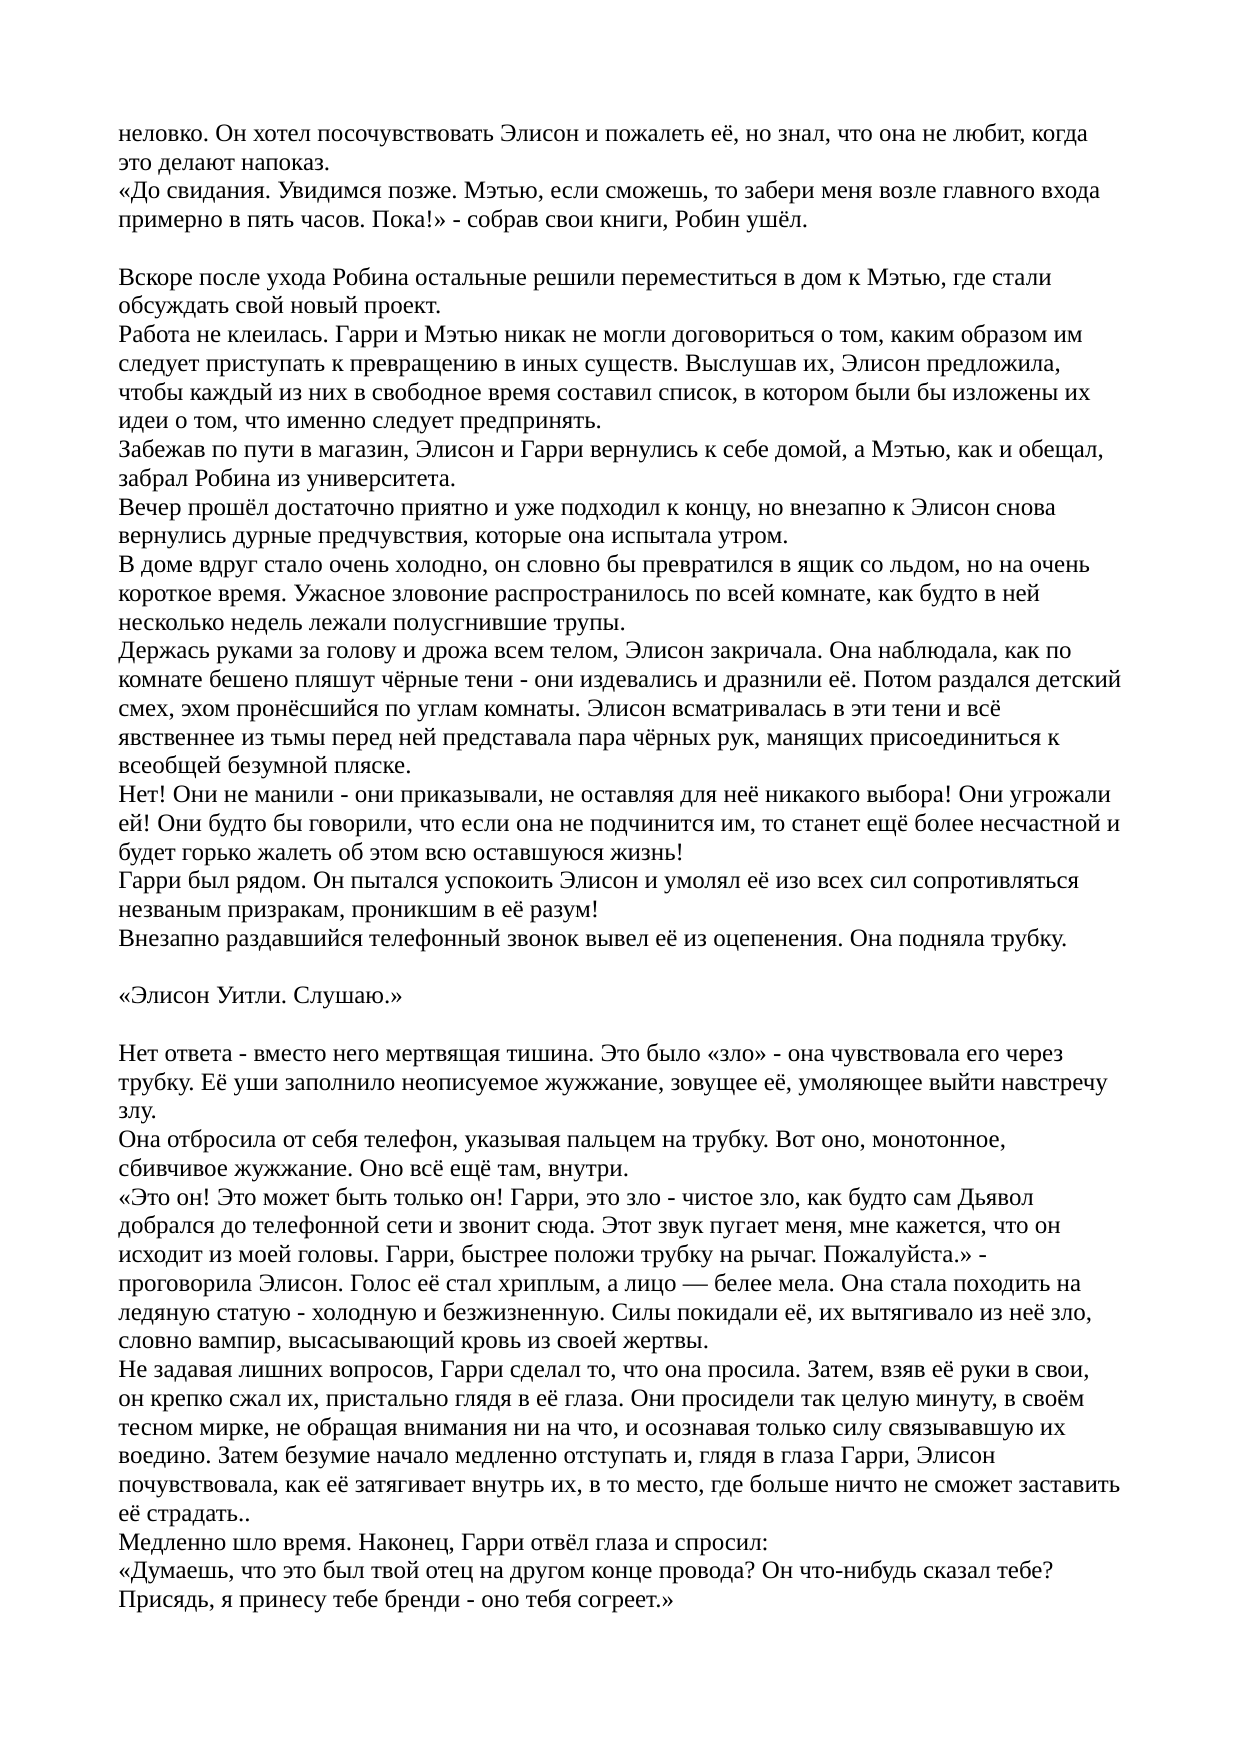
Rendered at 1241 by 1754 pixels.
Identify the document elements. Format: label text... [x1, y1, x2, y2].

text «Думаешь, что это был твой отец на другом конце провода? Он что-нибудь сказал тебе? Присядь, я принесу тебе бренди - оно тебя согреет.» [118, 1556, 1122, 1613]
text В доме вдруг стало очень холодно, он словно бы превратился в ящик со льдом, но на очень короткое время. Ужасное зловоние распространилось по всей комнате, как будто в ней несколько недель лежали полусгнившие трупы. [118, 549, 1122, 636]
text Не задавая лишних вопросов, Гарри сделал то, что она просила. Затем, взяв её руки в свои, он крепко сжал их, пристально глядя в её глаза. Они просидели так целую минуту, в своём тесном мирке, не обращая внимания ни на что, и осознавая только силу связывавшую их воедино. Затем безумие начало медленно отступать и, глядя в глаза Гарри, Элисон почувствовала, как её затягивает внутрь их, в то место, где больше ничто не сможет заставить её страдать.. [118, 1354, 1122, 1527]
text Забежав по пути в магазин, Элисон и Гарри вернулись к себе домой, а Мэтью, как и обещал, забрал Робина из университета. [118, 434, 1122, 492]
text «Это он! Это может быть только он! Гарри, это зло - чистое зло, как будто сам Дьявол добрался до телефонной сети и звонит сюда. Этот звук пугает меня, мне кажется, что он исходит из моей головы. Гарри, быстрее положи трубку на рычаг. Пожалуйста.» - проговорила Элисон. Голос её стал хриплым, а лицо — белее мела. Она стала походить на ледяную статую - холодную и безжизненную. Силы покидали её, их вытягивало из неё зло, словно вампир, высасывающий кровь из своей жертвы. [118, 1182, 1122, 1354]
text Вечер прошёл достаточно приятно и уже подходил к концу, но внезапно к Элисон снова вернулись дурные предчувствия, которые она испытала утром. [118, 492, 1122, 549]
text Внезапно раздавшийся телефонный звонок вывел её из оцепенения. Она подняла трубку. [118, 923, 1122, 952]
text Нет! Они не манили - они приказывали, не оставляя для неё никакого выбора! Они угрожали ей! Они будто бы говорили, что если она не подчинится им, то станет ещё более несчастной и будет горько жалеть об этом всю оставшуюся жизнь! [118, 779, 1122, 866]
text Работа не клеилась. Гарри и Мэтью никак не могли договориться о том, каким образом им следует приступать к превращению в иных существ. Выслушав их, Элисон предложила, чтобы каждый из них в свободное время составил список, в котором были бы изложены их идеи о том, что именно следует предпринять. [118, 319, 1122, 434]
text Нет ответа - вместо него мертвящая тишина. Это было «зло» - она чувствовала его через трубку. Её уши заполнило неописуемое жужжание, зовущее её, умоляющее выйти навстречу злу. [118, 1038, 1122, 1124]
text Гарри был рядом. Он пытался успокоить Элисон и умолял её изо всех сил сопротивляться незваным призракам, проникшим в её разум! [118, 866, 1122, 923]
text Держась руками за голову и дрожа всем телом, Элисон закричала. Она наблюдала, как по комнате бешено пляшут чёрные тени - они издевались и дразнили её. Потом раздался детский смех, эхом пронёсшийся по углам комнаты. Элисон всматривалась в эти тени и всё явственнее из тьмы перед ней представала пара чёрных рук, манящих присоединиться к всеобщей безумной пляске. [118, 636, 1122, 779]
text Вскоре после ухода Робина остальные решили переместиться в дом к Мэтью, где стали обсуждать свой новый проект. [118, 262, 1122, 319]
text Она отбросила от себя телефон, указывая пальцем на трубку. Вот оно, монотонное, сбивчивое жужжание. Оно всё ещё там, внутри. [118, 1124, 1122, 1182]
text Медленно шло время. Наконец, Гарри отвёл глаза и спросил: [118, 1527, 1122, 1556]
text «До свидания. Увидимся позже. Мэтью, если сможешь, то забери меня возле главного входа примерно в пять часов. Пока!» - собрав свои книги, Робин ушёл. [118, 176, 1122, 233]
text неловко. Он хотел посочувствовать Элисон и пожалеть её, но знал, что она не любит, когда это делают напоказ. [118, 118, 1122, 176]
text «Элисон Уитли. Слушаю.» [118, 981, 1122, 1009]
